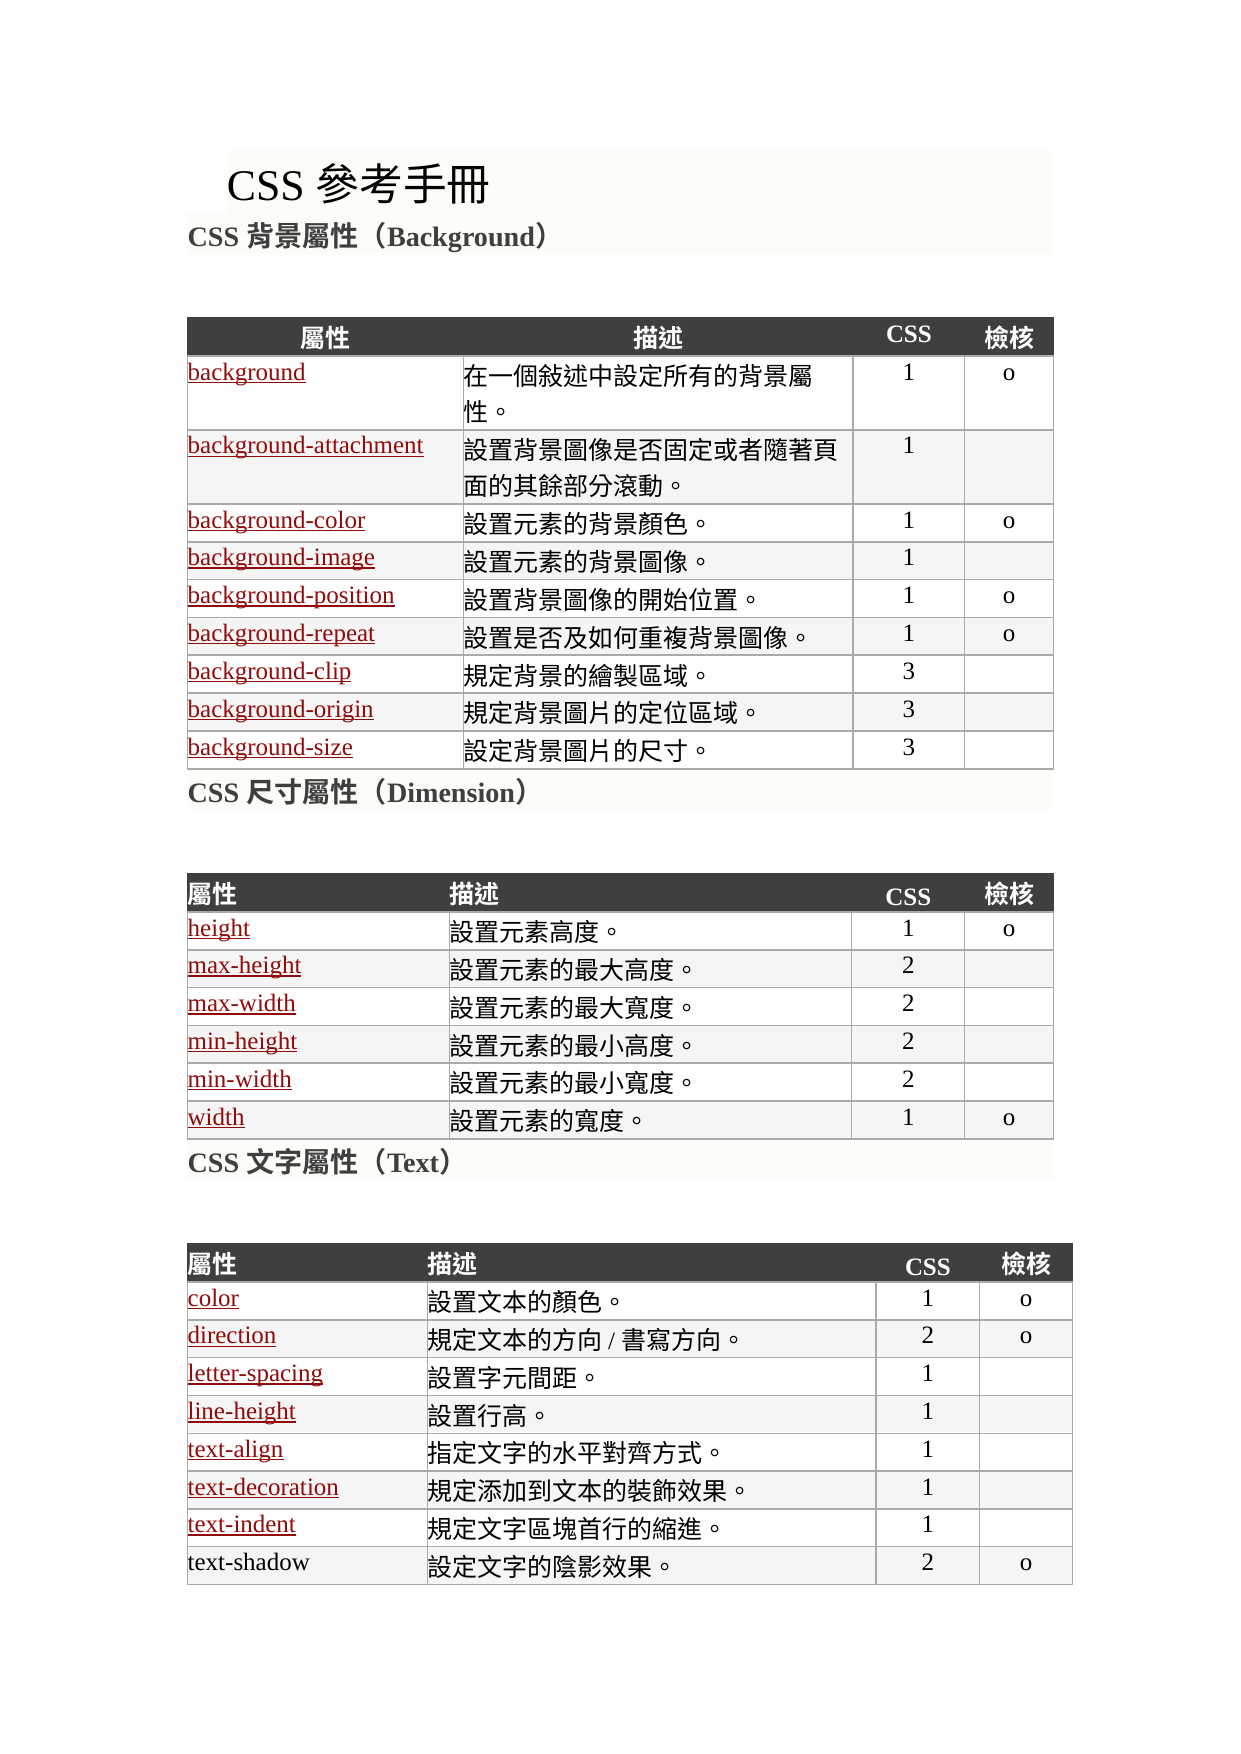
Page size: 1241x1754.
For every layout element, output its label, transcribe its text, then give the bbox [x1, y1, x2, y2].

table_cell max-width [188, 988, 449, 1024]
table_cell text-indent [188, 1510, 427, 1546]
table_header 檢核 [980, 1245, 1072, 1281]
table_cell 3 [854, 656, 964, 692]
table_cell max-height [188, 951, 449, 987]
table_cell 2 [852, 1026, 964, 1062]
table_header CSS [877, 1245, 979, 1281]
table_cell background-position [188, 580, 463, 617]
table_cell [965, 732, 1053, 768]
table_cell background [188, 357, 463, 429]
table_cell 規定背景圖片的定位區域。 [464, 694, 852, 730]
table_cell [965, 694, 1053, 730]
table_cell [965, 951, 1053, 987]
table_cell 設置行高。 [428, 1396, 875, 1432]
table_header 描述 [450, 875, 851, 911]
table_cell [980, 1472, 1072, 1508]
table_cell 3 [854, 694, 964, 730]
subtitle CSS 背景屬性（Background） [187, 213, 1053, 254]
table_cell [980, 1434, 1072, 1470]
table_cell 設置元素高度。 [450, 913, 851, 949]
table_cell 1 [854, 580, 964, 617]
table_cell [965, 431, 1053, 503]
table_cell 設置背景圖像是否固定或者隨著頁面的其餘部分滾動。 [464, 431, 852, 503]
subtitle CSS 文字屬性（Text） [187, 1140, 1053, 1180]
table_cell 規定添加到文本的裝飾效果。 [428, 1472, 875, 1508]
table_cell 2 [852, 988, 964, 1024]
table_cell letter-spacing [188, 1358, 427, 1394]
table_cell 1 [877, 1472, 979, 1508]
table_cell o [965, 357, 1053, 429]
table_cell o [980, 1283, 1072, 1319]
table_cell 1 [854, 505, 964, 541]
table_cell 設置元素的最小寬度。 [450, 1064, 851, 1100]
table_header 檢核 [965, 319, 1053, 355]
table_cell 設置元素的寬度。 [450, 1102, 851, 1138]
table_cell 指定文字的水平對齊方式。 [428, 1434, 875, 1470]
table_cell 在一個敍述中設定所有的背景屬性。 [464, 357, 852, 429]
table_header 描述 [428, 1245, 875, 1281]
table_cell 設置字元間距。 [428, 1358, 875, 1394]
table_header 描述 [464, 319, 852, 355]
table_cell [965, 1064, 1053, 1100]
table_cell text-decoration [188, 1472, 427, 1508]
table_cell text-align [188, 1434, 427, 1470]
table_cell background-origin [188, 694, 463, 730]
table_cell 2 [877, 1321, 979, 1357]
table_cell 規定背景的繪製區域。 [464, 656, 852, 692]
table_cell 規定文字區塊首行的縮進。 [428, 1510, 875, 1546]
table_cell 1 [877, 1358, 979, 1394]
table_cell [980, 1396, 1072, 1432]
table_header 檢核 [965, 875, 1053, 911]
table_cell [965, 1026, 1053, 1062]
table_cell 設置元素的最大寬度。 [450, 988, 851, 1024]
table_cell background-repeat [188, 618, 463, 654]
table_cell o [965, 913, 1053, 949]
table_cell o [980, 1321, 1072, 1357]
table_cell 設置文本的顏色。 [428, 1283, 875, 1319]
subtitle CSS 參考手冊 [227, 150, 1053, 213]
table_cell 設置元素的背景顏色。 [464, 505, 852, 541]
table_cell [980, 1358, 1072, 1394]
table_cell 1 [877, 1283, 979, 1319]
table_cell 2 [852, 951, 964, 987]
table_cell color [188, 1283, 427, 1319]
table_cell o [965, 1102, 1053, 1138]
table_header 屬性 [188, 1245, 427, 1281]
table_cell background-image [188, 543, 463, 579]
table_cell text-shadow [188, 1547, 427, 1584]
table_header 屬性 [188, 875, 449, 911]
table_cell width [188, 1102, 449, 1138]
table_cell [980, 1510, 1072, 1546]
subtitle CSS 尺寸屬性（Dimension） [187, 770, 1053, 810]
table_cell [965, 656, 1053, 692]
table_cell 設定背景圖片的尺寸。 [464, 732, 852, 768]
table_cell 1 [877, 1396, 979, 1432]
table_cell background-attachment [188, 431, 463, 503]
table_header 屬性 [188, 319, 463, 355]
table_cell 1 [852, 1102, 964, 1138]
table_cell 1 [854, 431, 964, 503]
table_cell 1 [854, 357, 964, 429]
table_cell background-clip [188, 656, 463, 692]
table_cell 3 [854, 732, 964, 768]
table_cell o [980, 1547, 1072, 1584]
table_cell 規定文本的方向 / 書寫方向。 [428, 1321, 875, 1357]
table_cell 1 [877, 1434, 979, 1470]
table_header CSS [852, 875, 964, 911]
table_cell line-height [188, 1396, 427, 1432]
table_cell [965, 988, 1053, 1024]
table_cell height [188, 913, 449, 949]
table_cell 設置元素的最大高度。 [450, 951, 851, 987]
table_cell background-size [188, 732, 463, 768]
table_cell 設置是否及如何重複背景圖像。 [464, 618, 852, 654]
table_header CSS [854, 319, 964, 355]
table_cell min-width [188, 1064, 449, 1100]
table_cell 2 [852, 1064, 964, 1100]
table_cell 1 [854, 543, 964, 579]
table_cell [965, 543, 1053, 579]
table_cell 2 [877, 1547, 979, 1584]
table_cell 1 [877, 1510, 979, 1546]
table_cell 1 [852, 913, 964, 949]
table_cell min-height [188, 1026, 449, 1062]
table_cell o [965, 618, 1053, 654]
table_cell background-color [188, 505, 463, 541]
table_cell 設置元素的最小高度。 [450, 1026, 851, 1062]
table_cell 1 [854, 618, 964, 654]
table_cell direction [188, 1321, 427, 1357]
table_cell 設定文字的陰影效果。 [428, 1547, 875, 1584]
table_cell o [965, 505, 1053, 541]
table_cell o [965, 580, 1053, 617]
table_cell 設置元素的背景圖像。 [464, 543, 852, 579]
table_cell 設置背景圖像的開始位置。 [464, 580, 852, 617]
